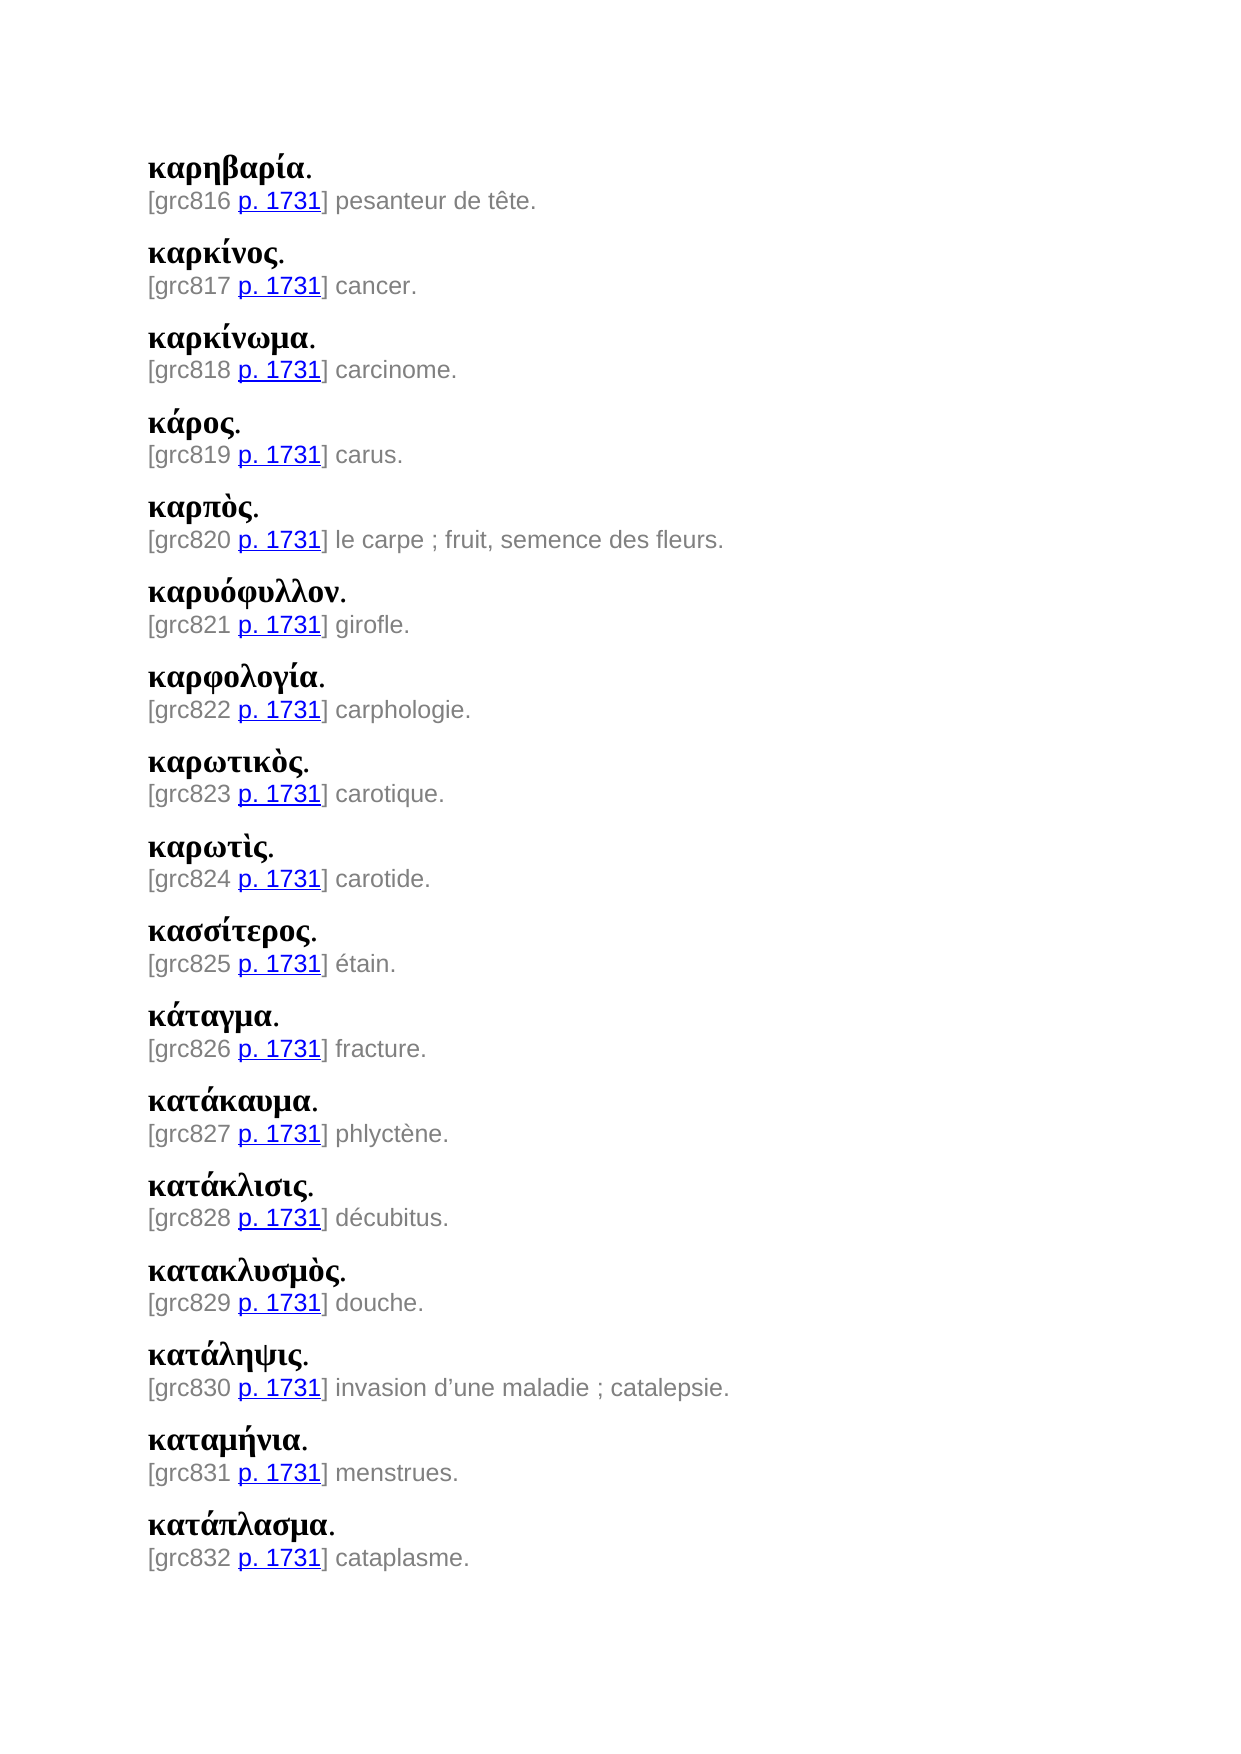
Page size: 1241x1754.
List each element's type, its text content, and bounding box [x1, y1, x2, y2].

text κατάκλισις. [148, 1165, 1093, 1203]
text [grc831 p. 1731] menstrues. [148, 1458, 1093, 1487]
text καταμήνια. [148, 1419, 1093, 1458]
text [grc820 p. 1731] le carpe ; fruit, semence des fleurs. [148, 525, 1093, 554]
text καρηβαρία. [148, 148, 1093, 186]
text [grc829 p. 1731] douche. [148, 1288, 1093, 1317]
text καρωτὶς. [148, 826, 1093, 864]
text κάρος. [148, 402, 1093, 440]
text κατάπλασμα. [148, 1504, 1093, 1543]
text κάταγμα. [148, 996, 1093, 1034]
text καρκίνος. [148, 232, 1093, 271]
text καρκίνωμα. [148, 317, 1093, 356]
text [grc825 p. 1731] étain. [148, 949, 1093, 978]
text καρωτικὸς. [148, 741, 1093, 779]
text [grc824 p. 1731] carotide. [148, 864, 1093, 893]
text [grc823 p. 1731] carotique. [148, 779, 1093, 808]
text [grc830 p. 1731] invasion d’une maladie ; catalepsie. [148, 1373, 1093, 1402]
text κατακλυσμὸς. [148, 1250, 1093, 1288]
text [grc817 p. 1731] cancer. [148, 271, 1093, 299]
text [grc818 p. 1731] carcinome. [148, 356, 1093, 384]
text [grc822 p. 1731] carphologie. [148, 695, 1093, 723]
text [grc821 p. 1731] girofle. [148, 610, 1093, 639]
text κασσίτερος. [148, 911, 1093, 949]
text κατάληψις. [148, 1335, 1093, 1373]
text [grc827 p. 1731] phlyctène. [148, 1119, 1093, 1147]
text [grc832 p. 1731] cataplasme. [148, 1543, 1093, 1571]
text καρυόφυλλον. [148, 572, 1093, 610]
text [grc819 p. 1731] carus. [148, 440, 1093, 469]
text [grc826 p. 1731] fracture. [148, 1034, 1093, 1063]
text [grc816 p. 1731] pesanteur de tête. [148, 186, 1093, 215]
text [grc828 p. 1731] décubitus. [148, 1203, 1093, 1232]
text καρπὸς. [148, 487, 1093, 525]
text καρφολογία. [148, 656, 1093, 695]
text κατάκαυμα. [148, 1080, 1093, 1119]
